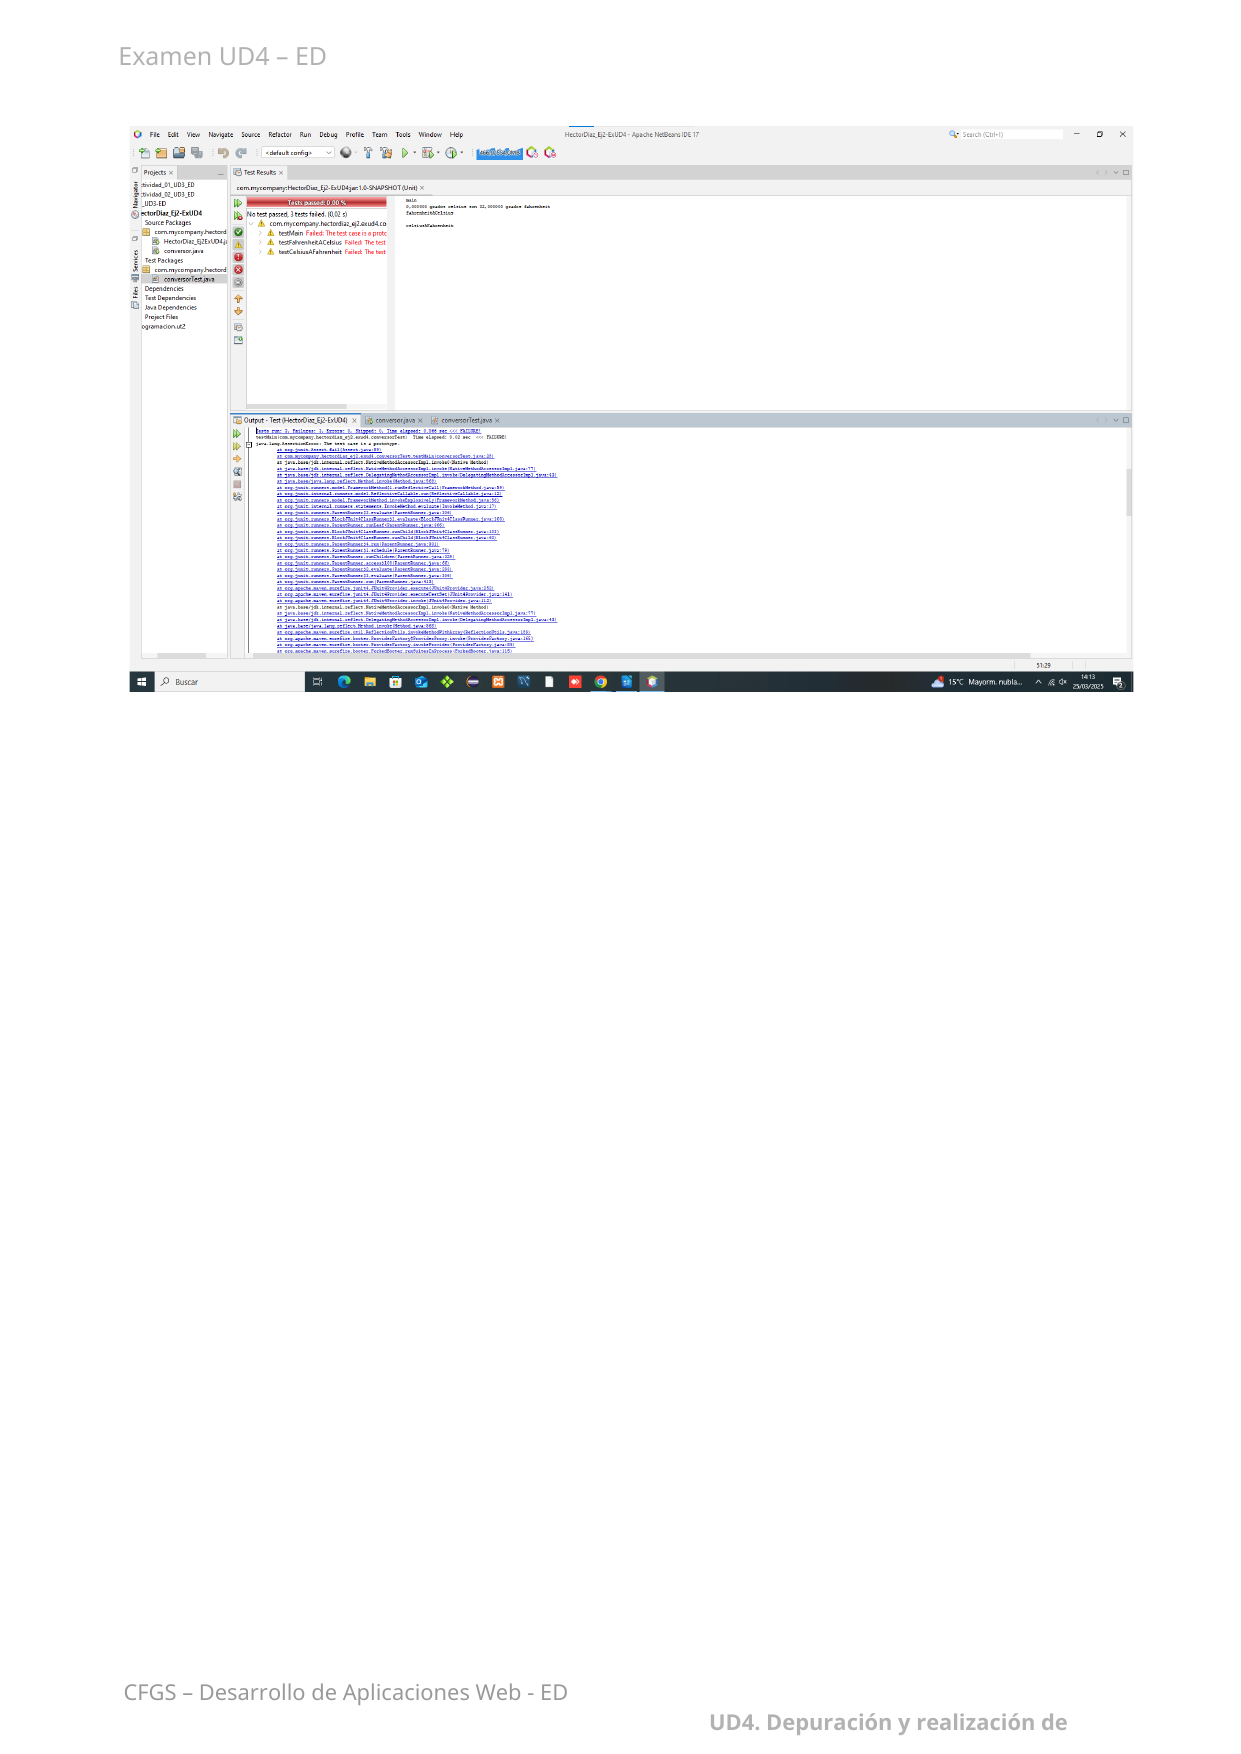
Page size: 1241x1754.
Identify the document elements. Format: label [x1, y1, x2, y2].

picture [129, 126, 1134, 692]
